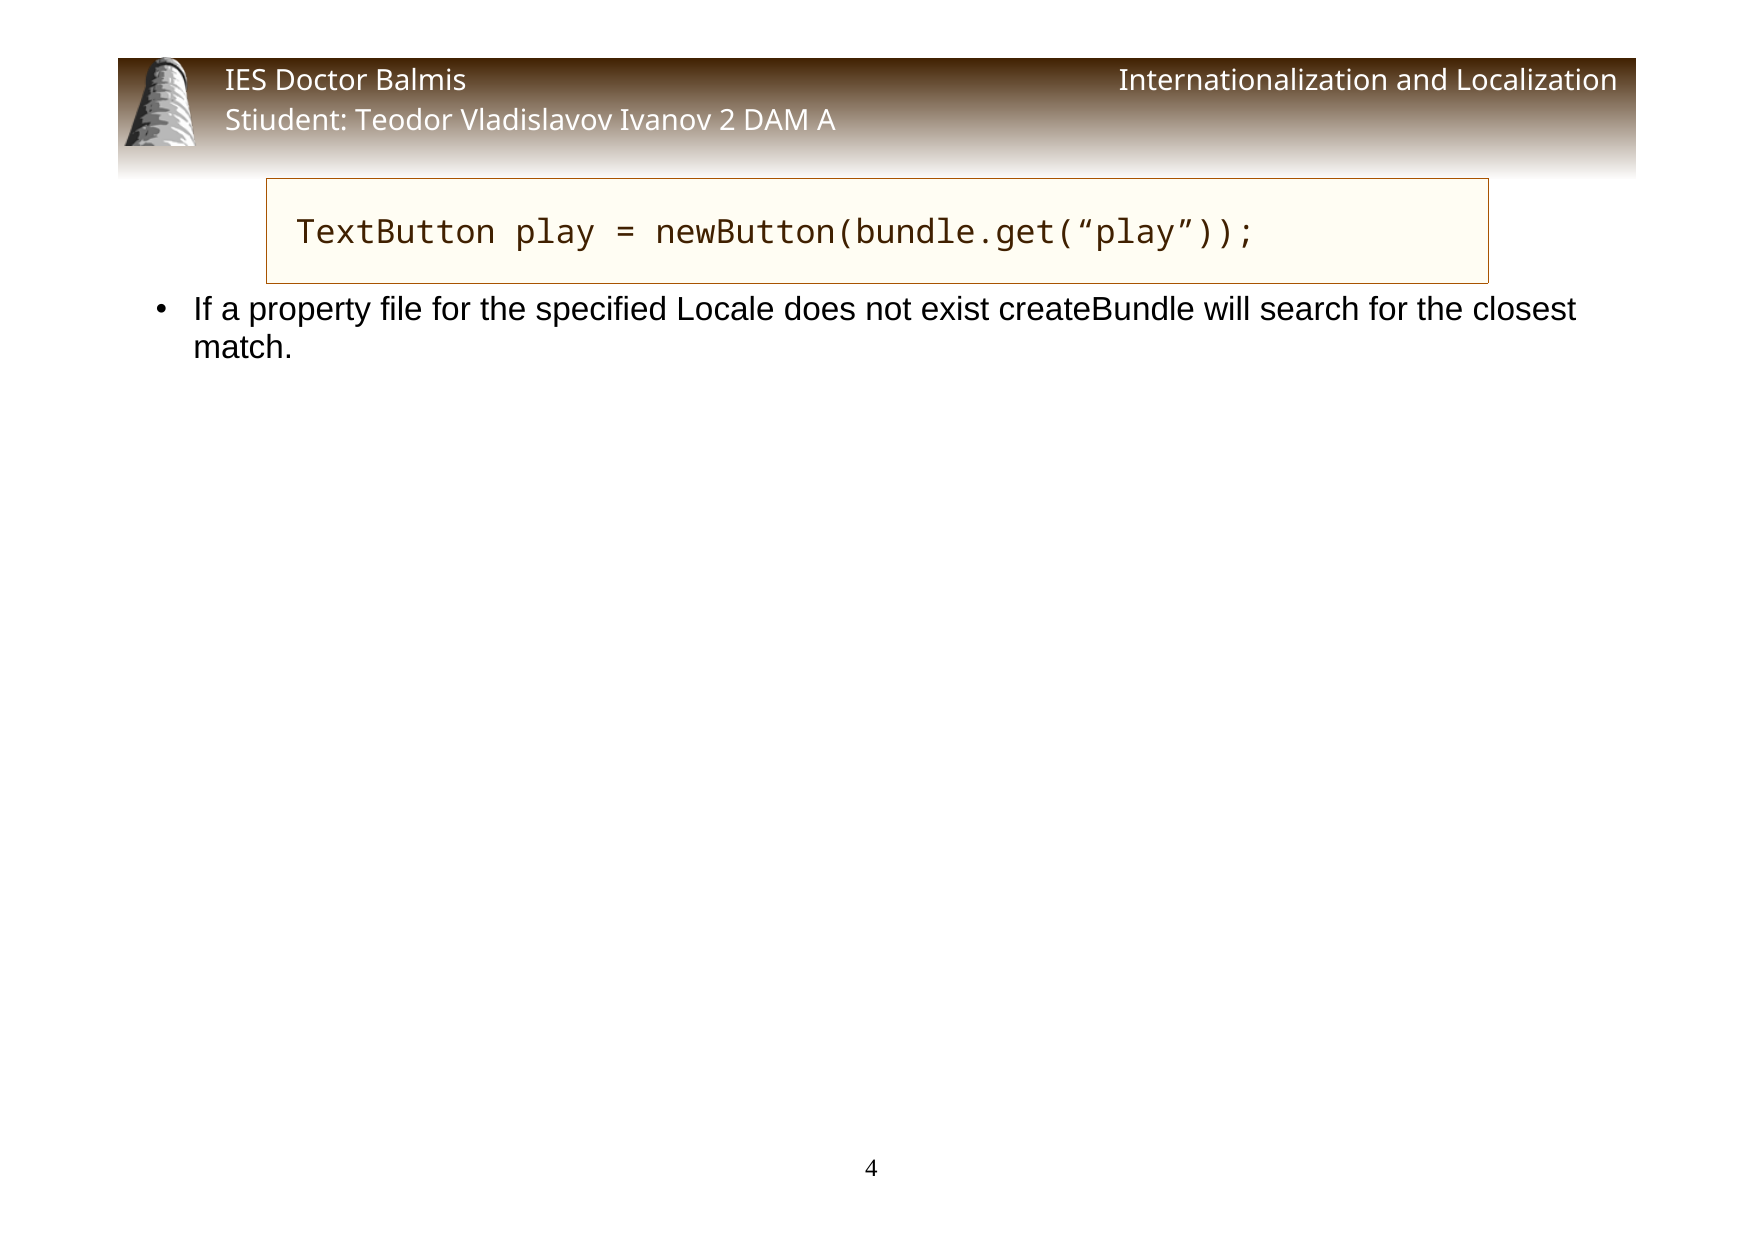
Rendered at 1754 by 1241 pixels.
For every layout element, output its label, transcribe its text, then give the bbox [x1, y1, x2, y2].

picture [121, 57, 202, 146]
list If a property file for the specified Locale does not exist createBundle will search for the closest match. [156, 289, 1636, 366]
text TextButton play = newButton(bundle.get(“play”)); [267, 179, 1488, 283]
